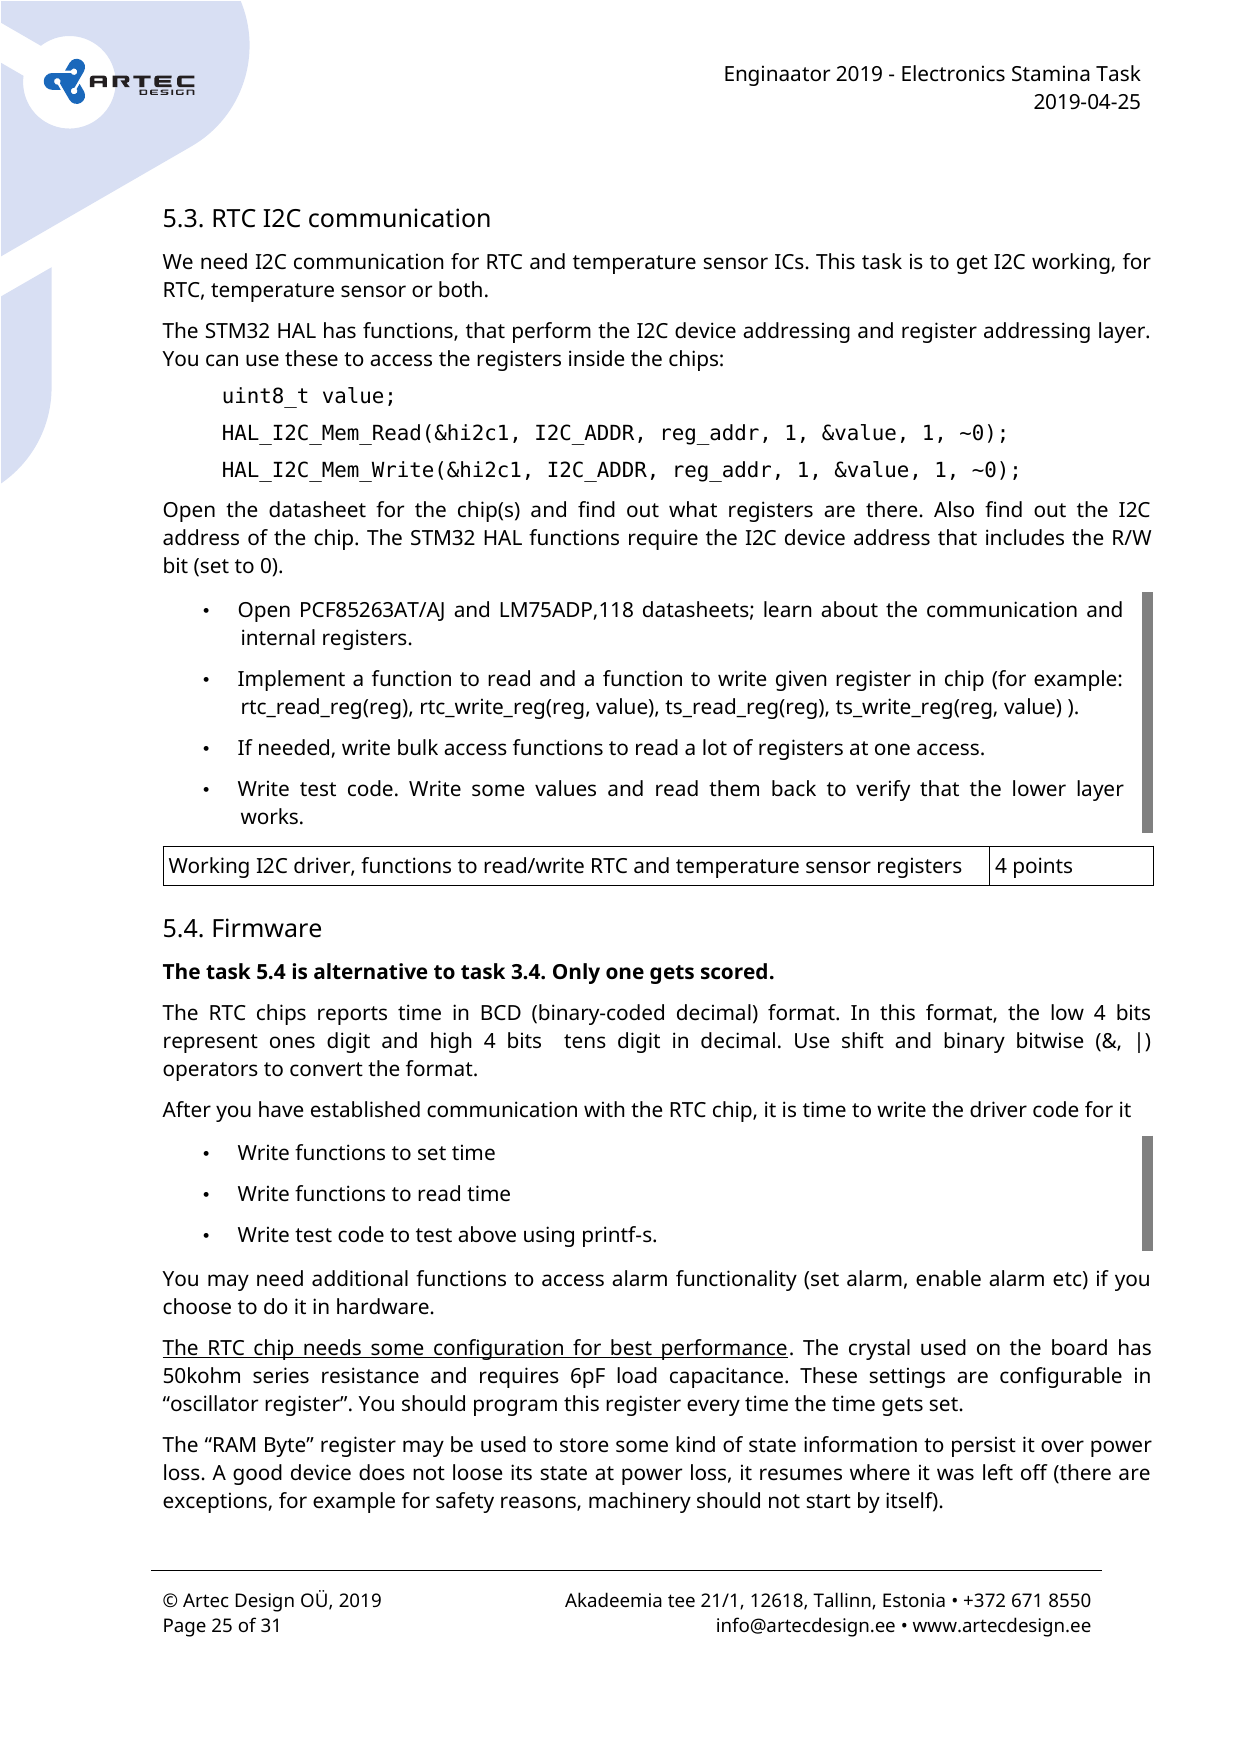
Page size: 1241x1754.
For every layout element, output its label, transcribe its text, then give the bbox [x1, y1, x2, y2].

text We need I2C communication for RTC and temperature sensor ICs. This task is to get I2C working, for RTC, temperature sensor or both. [162, 247, 1153, 303]
subtitle Firmware [162, 911, 1153, 944]
list Write test code. Write some values and read them back to verify that the lower layer works. [200, 771, 1142, 833]
text uint8_t value; [222, 385, 1153, 409]
table_header 4 points [990, 847, 1153, 885]
subtitle RTC I2C communication [162, 200, 1153, 234]
list Write functions to set time [200, 1136, 1142, 1167]
table_header Working I2C driver, functions to read/write RTC and temperature sensor registers [164, 847, 989, 885]
text HAL_I2C_Mem_Write(&hi2c1, I2C_ADDR, reg_addr, 1, &value, 1, ~0); [222, 458, 1153, 482]
text The STM32 HAL has functions, that perform the I2C device addressing and register addressing layer. You can use these to access the registers inside the chips: [162, 316, 1153, 372]
text The “RAM Byte” register may be used to store some kind of state information to persist it over power loss. A good device does not loose its state at power loss, it resumes where it was left off (there are exceptions, for example for safety reasons, machinery should not start by itself). [162, 1430, 1153, 1514]
text After you have established communication with the RTC chip, it is time to write the driver code for it [162, 1095, 1153, 1123]
list If needed, write bulk access functions to read a lot of registers at one access. [200, 730, 1142, 761]
text The task 5.4 is alternative to task 3.4. Only one gets scored. [162, 957, 1153, 985]
list Open PCF85263AT/AJ and LM75ADP,118 datasheets; learn about the communication and internal registers. [200, 592, 1142, 652]
text You may need additional functions to access alarm functionality (set alarm, enable alarm etc) if you choose to do it in hardware. [162, 1264, 1153, 1320]
list Write functions to read time [200, 1176, 1142, 1207]
list Write test code to test above using printf-s. [200, 1217, 1142, 1251]
text HAL_I2C_Mem_Read(&hi2c1, I2C_ADDR, reg_addr, 1, &value, 1, ~0); [222, 421, 1153, 446]
text The RTC chip needs some configuration for best performance. The crystal used on the board has 50kohm series resistance and requires 6pF load capacitance. These settings are configurable in “oscillator register”. You should program this register every time the time gets set. [162, 1333, 1153, 1417]
text The RTC chips reports time in BCD (binary-coded decimal) format. In this format, the low 4 bits represent ones digit and high 4 bits tens digit in decimal. Use shift and binary bitwise (&, |) operators to convert the format. [162, 998, 1153, 1082]
text Open the datasheet for the chip(s) and find out what registers are there. Also find out the I2C address of the chip. The STM32 HAL functions require the I2C device address that includes the R/W bit (set to 0). [162, 495, 1153, 580]
list Implement a function to read and a function to write given register in chip (for example: rtc_read_reg(reg), rtc_write_reg(reg, value), ts_read_reg(reg), ts_write_reg(reg, value) ). [200, 661, 1142, 721]
